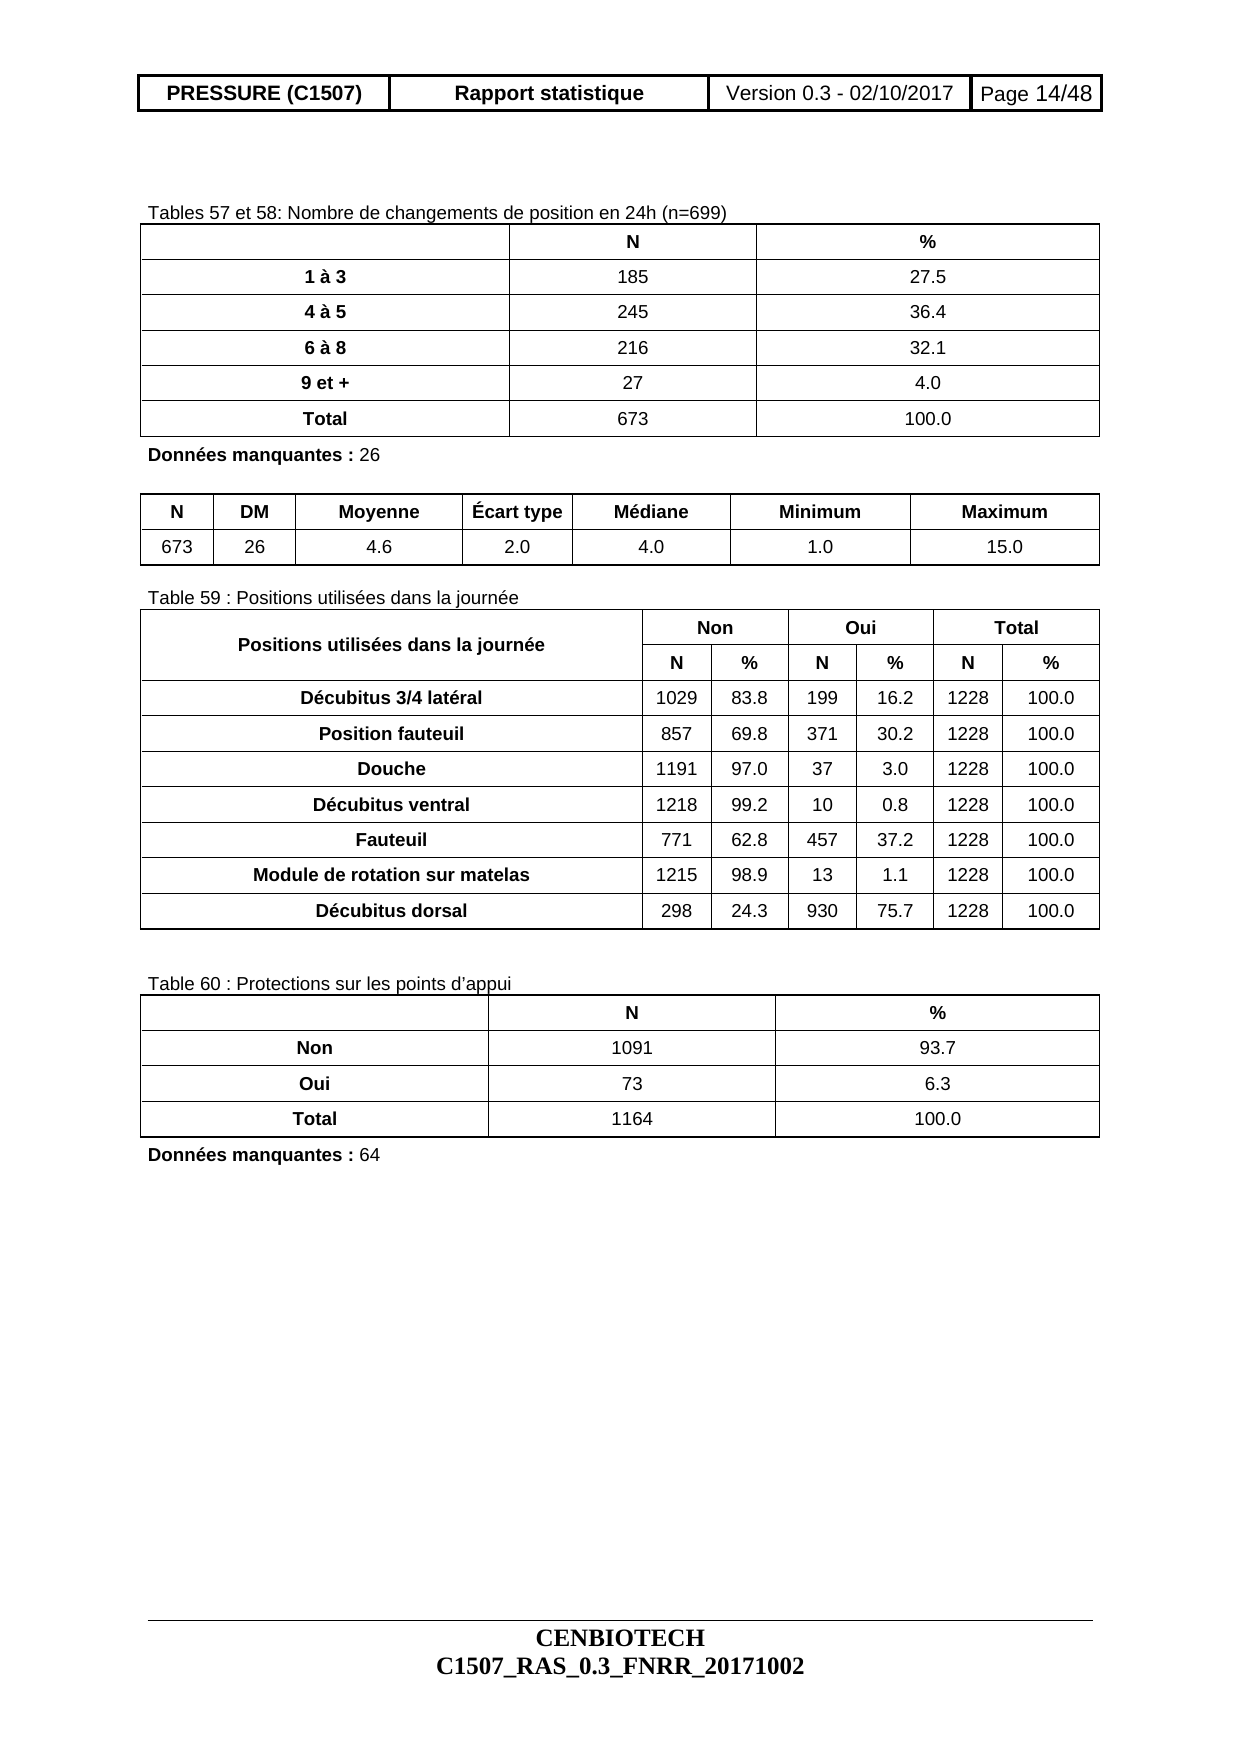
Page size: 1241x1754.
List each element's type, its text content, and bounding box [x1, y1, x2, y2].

table_cell 1218 [643, 787, 711, 822]
table_cell 3.0 [857, 752, 933, 786]
table_cell 83.8 [712, 681, 788, 715]
table_cell Décubitus 3/4 latéral [141, 681, 642, 715]
table_header Non [643, 610, 788, 644]
table_cell % [712, 645, 788, 680]
table_cell Total [141, 401, 509, 436]
table_cell 1228 [934, 716, 1002, 751]
table_cell 97.0 [712, 752, 788, 786]
table_cell 1215 [643, 858, 711, 892]
table_cell 371 [789, 716, 856, 751]
table_cell 100.0 [776, 1102, 1099, 1136]
table_cell 15.0 [911, 530, 1099, 564]
table_header DM [214, 495, 295, 528]
table_header N [141, 495, 213, 528]
table_cell 37 [789, 752, 856, 786]
table_cell 185 [510, 260, 756, 294]
table_cell 4 à 5 [141, 295, 509, 329]
table_cell 100.0 [1003, 716, 1099, 751]
table_cell 69.8 [712, 716, 788, 751]
table_cell 75.7 [857, 894, 933, 928]
table_cell 1.1 [857, 858, 933, 892]
table_cell 6.3 [776, 1066, 1099, 1101]
table_header Moyenne [296, 495, 462, 528]
table_header Minimum [731, 495, 910, 528]
table_cell 73 [489, 1066, 775, 1101]
table_cell % [857, 645, 933, 680]
text Tables 57 et 58: Nombre de changements de position en 24h (n=699) [148, 201, 1093, 223]
table_cell 1228 [934, 752, 1002, 786]
table_cell 100.0 [1003, 681, 1099, 715]
table_cell Total [141, 1102, 488, 1136]
table_cell 298 [643, 894, 711, 928]
table_cell 26 [214, 530, 295, 564]
table_cell 100.0 [1003, 787, 1099, 822]
table_cell 100.0 [757, 401, 1099, 436]
table_header Maximum [911, 495, 1099, 528]
table_cell 10 [789, 787, 856, 822]
table_cell 0.8 [857, 787, 933, 822]
table_header N [489, 996, 775, 1030]
table_cell 1191 [643, 752, 711, 786]
table_cell 199 [789, 681, 856, 715]
text Données manquantes : 64 [148, 1144, 1093, 1165]
table_cell N [643, 645, 711, 680]
table_cell Position fauteuil [141, 716, 642, 751]
table_header N [510, 225, 756, 259]
table_cell 30.2 [857, 716, 933, 751]
table_cell Douche [141, 752, 642, 786]
table_cell 1.0 [731, 530, 910, 564]
table_header Médiane [573, 495, 730, 528]
table_cell 216 [510, 331, 756, 365]
table_cell 4.0 [573, 530, 730, 564]
table_cell 16.2 [857, 681, 933, 715]
table_cell 1228 [934, 894, 1002, 928]
table_cell 36.4 [757, 295, 1099, 329]
text Table 59 : Positions utilisées dans la journée [148, 587, 1093, 609]
table_cell 1091 [489, 1031, 775, 1065]
table_cell 1228 [934, 823, 1002, 857]
table_cell 857 [643, 716, 711, 751]
table_cell 673 [510, 401, 756, 436]
table_cell 98.9 [712, 858, 788, 892]
table_header [141, 996, 488, 1030]
text Table 60 : Protections sur les points d’appui [148, 972, 1093, 994]
table_cell Décubitus ventral [141, 787, 642, 822]
table_cell 2.0 [463, 530, 572, 564]
table_cell Module de rotation sur matelas [141, 858, 642, 892]
table_cell 99.2 [712, 787, 788, 822]
table_cell 13 [789, 858, 856, 892]
table_cell Fauteuil [141, 823, 642, 857]
table_cell 100.0 [1003, 752, 1099, 786]
table_header [141, 225, 509, 259]
table_cell 457 [789, 823, 856, 857]
table_header Oui [789, 610, 933, 644]
table_header % [757, 225, 1099, 259]
table_cell 1 à 3 [141, 260, 509, 294]
table_cell 1228 [934, 681, 1002, 715]
table_cell 4.6 [296, 530, 462, 564]
table_cell Décubitus dorsal [141, 894, 642, 928]
table_cell 27.5 [757, 260, 1099, 294]
table_cell N [789, 645, 856, 680]
table_cell 245 [510, 295, 756, 329]
table_cell 1228 [934, 787, 1002, 822]
table_cell 32.1 [757, 331, 1099, 365]
table_cell 673 [141, 530, 213, 564]
table_cell 1164 [489, 1102, 775, 1136]
table_header Total [934, 610, 1099, 644]
table_cell 771 [643, 823, 711, 857]
table_cell 100.0 [1003, 858, 1099, 892]
table_cell 6 à 8 [141, 331, 509, 365]
table_header Écart type [463, 495, 572, 528]
table_cell Oui [141, 1066, 488, 1101]
table_cell N [934, 645, 1002, 680]
text Données manquantes : 26 [148, 443, 1093, 465]
table_cell Non [141, 1031, 488, 1065]
table_cell % [1003, 645, 1099, 680]
table_cell 93.7 [776, 1031, 1099, 1065]
table_cell 62.8 [712, 823, 788, 857]
table_header Positions utilisées dans la journée [141, 610, 642, 680]
table_cell 9 et + [141, 366, 509, 400]
table_header % [776, 996, 1099, 1030]
table_cell 930 [789, 894, 856, 928]
table_cell 37.2 [857, 823, 933, 857]
table_cell 1029 [643, 681, 711, 715]
table_cell 4.0 [757, 366, 1099, 400]
table_cell 1228 [934, 858, 1002, 892]
table_cell 27 [510, 366, 756, 400]
table_cell 100.0 [1003, 894, 1099, 928]
table_cell 24.3 [712, 894, 788, 928]
table_cell 100.0 [1003, 823, 1099, 857]
